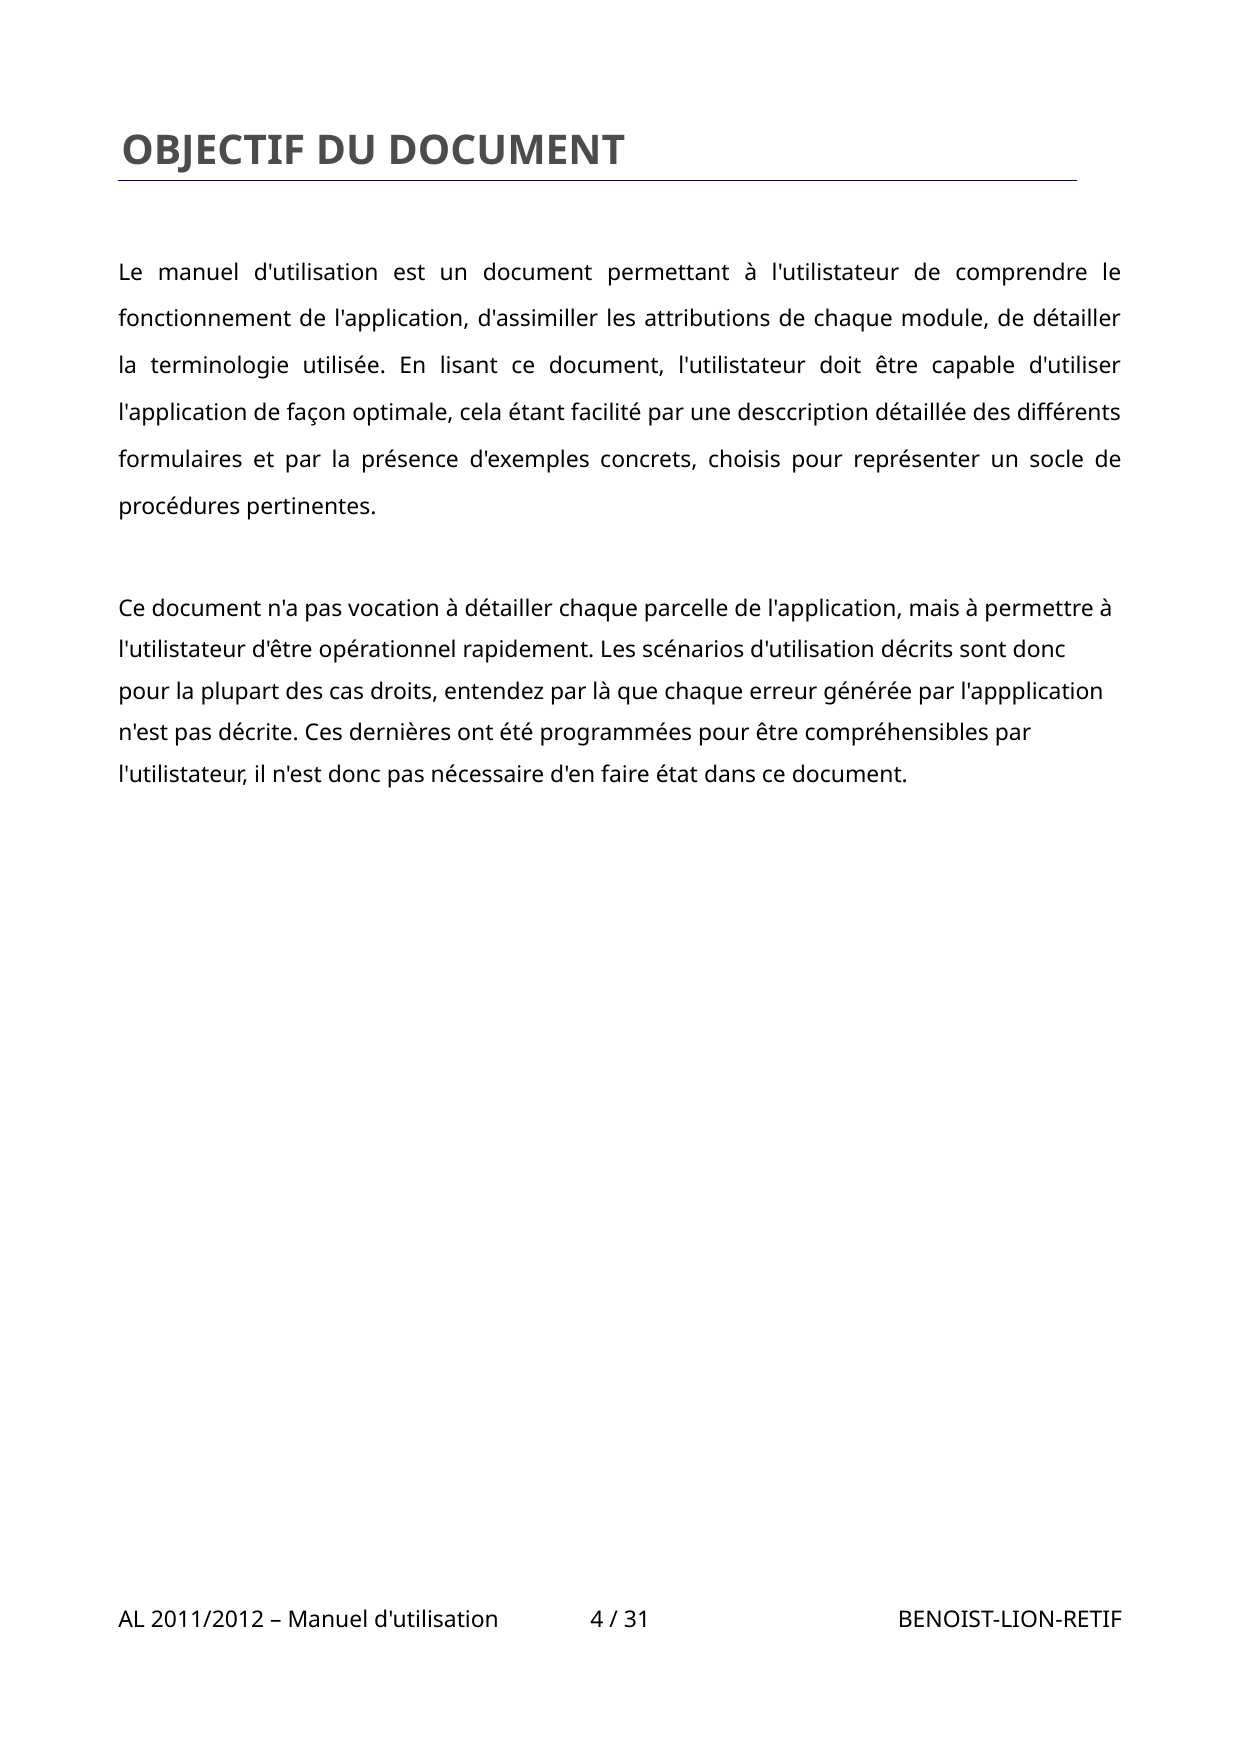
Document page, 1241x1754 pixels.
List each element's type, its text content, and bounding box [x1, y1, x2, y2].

text Ce document n'a pas vocation à détailler chaque parcelle de l'application, mais à permettre à l'utilistateur d'être opérationnel rapidement. Les scénarios d'utilisation décrits sont donc pour la plupart des cas droits, entendez par là que chaque erreur générée par l'appplication n'est pas décrite. Ces dernières ont été programmées pour être compréhensibles par l'utilistateur, il n'est donc pas nécessaire d'en faire état dans ce document. [118, 583, 1122, 790]
text Le manuel d'utilisation est un document permettant à l'utilistateur de comprendre le fonctionnement de l'application, d'assimiller les attributions de chaque module, de détailler la terminologie utilisée. En lisant ce document, l'utilistateur doit être capable d'utiliser l'application de façon optimale, cela étant facilité par une desccription détaillée des différents formulaires et par la présence d'exemples concrets, choisis pour représenter un socle de procédures pertinentes. [118, 255, 1122, 521]
subtitle Objectif du document [118, 118, 1077, 180]
